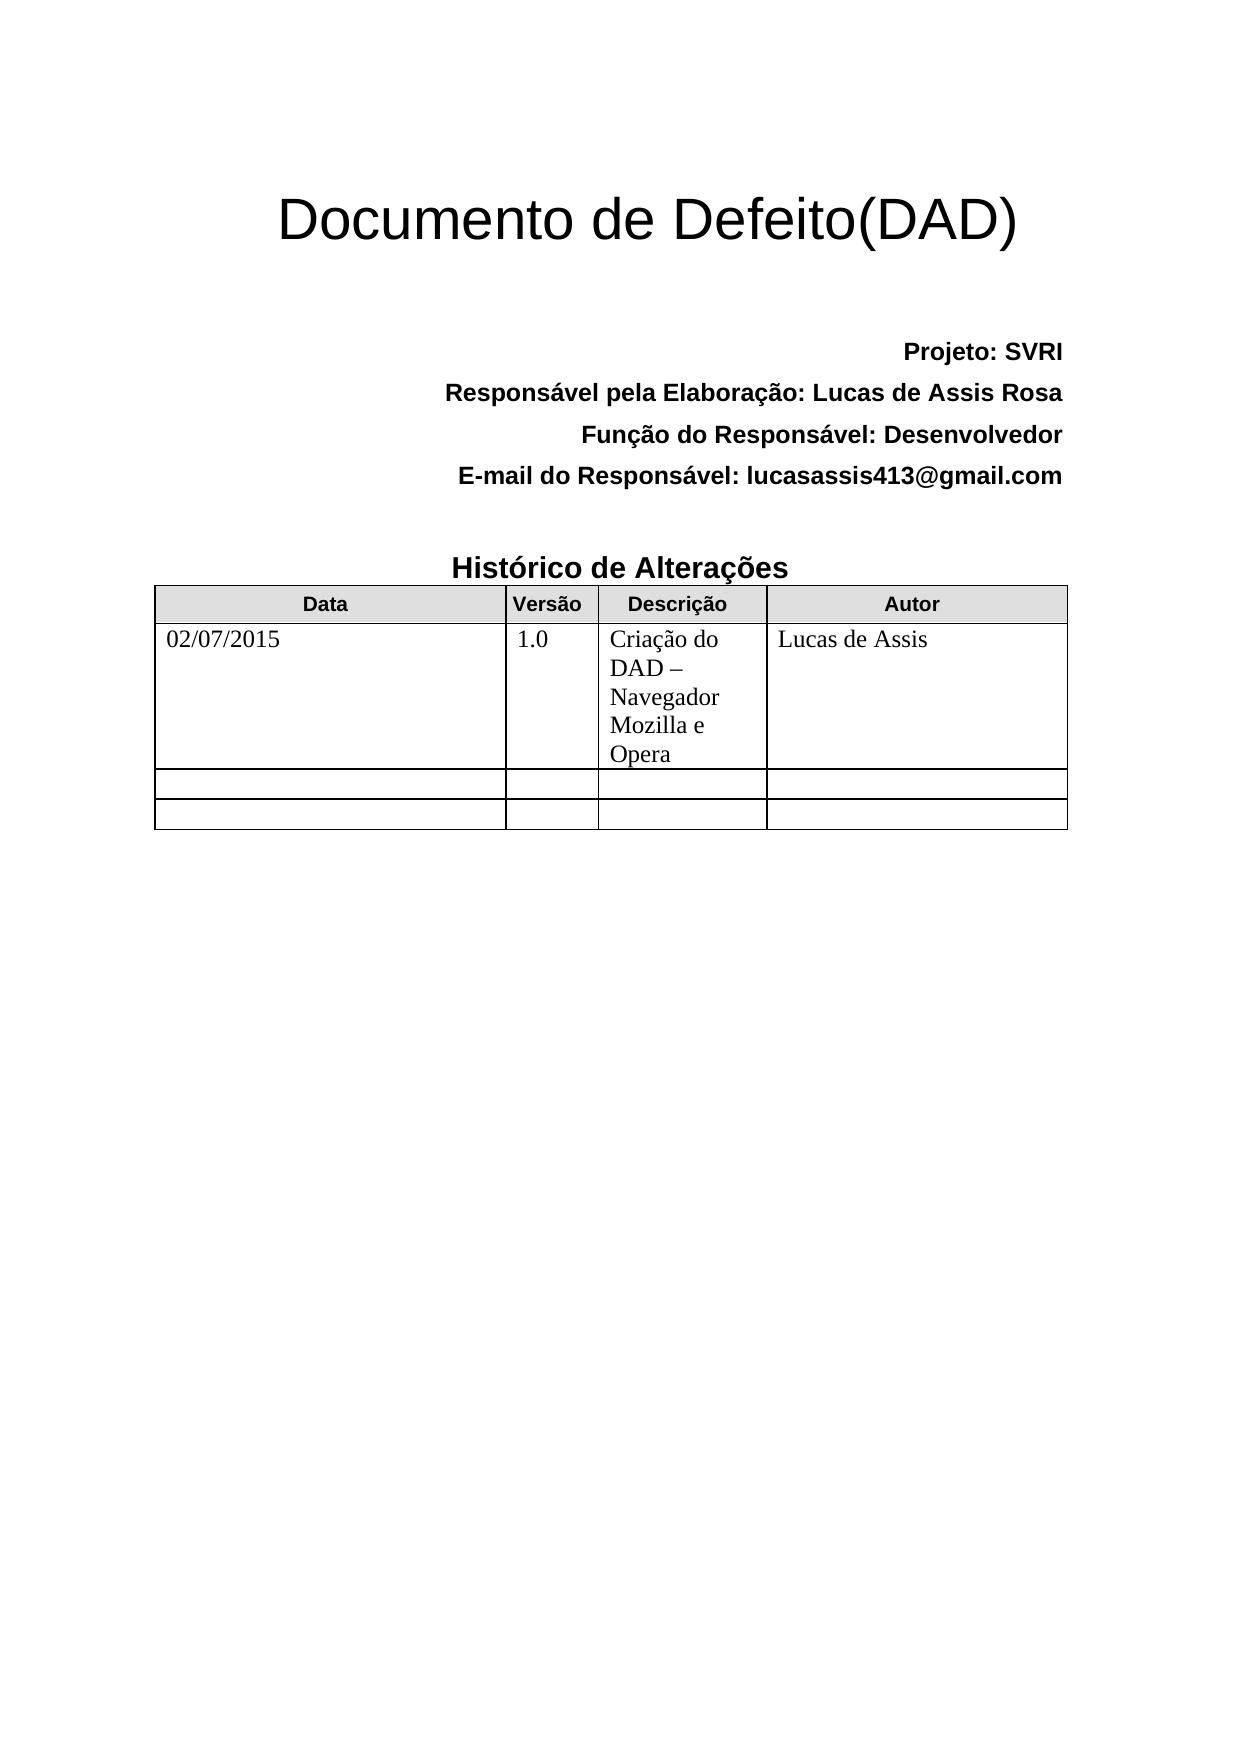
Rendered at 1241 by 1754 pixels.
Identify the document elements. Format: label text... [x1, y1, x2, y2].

table_cell Criação do DAD – Navegador Mozilla e Opera [599, 624, 766, 768]
table_cell 1.0 [507, 624, 598, 768]
text Documento de Defeito(DAD) [177, 185, 1119, 252]
table_cell [768, 800, 1067, 828]
table_cell [156, 770, 505, 798]
text Projeto: SVRI [177, 337, 1063, 366]
text Responsável pela Elaboração: Lucas de Assis Rosa [177, 378, 1063, 407]
table_cell [507, 770, 598, 798]
table_cell [599, 800, 766, 828]
table_cell [599, 770, 766, 798]
table_cell [768, 770, 1067, 798]
table_cell [156, 800, 505, 828]
table_header Versão [507, 586, 598, 622]
text E-mail do Responsável: lucasassis413@gmail.com [177, 461, 1063, 490]
table_cell Lucas de Assis [768, 624, 1067, 768]
table_cell 02/07/2015 [156, 624, 505, 768]
table_header Data [156, 586, 505, 622]
table_header Descrição [599, 586, 766, 622]
table_cell [507, 800, 598, 828]
text Histórico de Alterações [177, 550, 1063, 584]
text Função do Responsável: Desenvolvedor [177, 420, 1063, 448]
table_header Autor [768, 586, 1067, 622]
